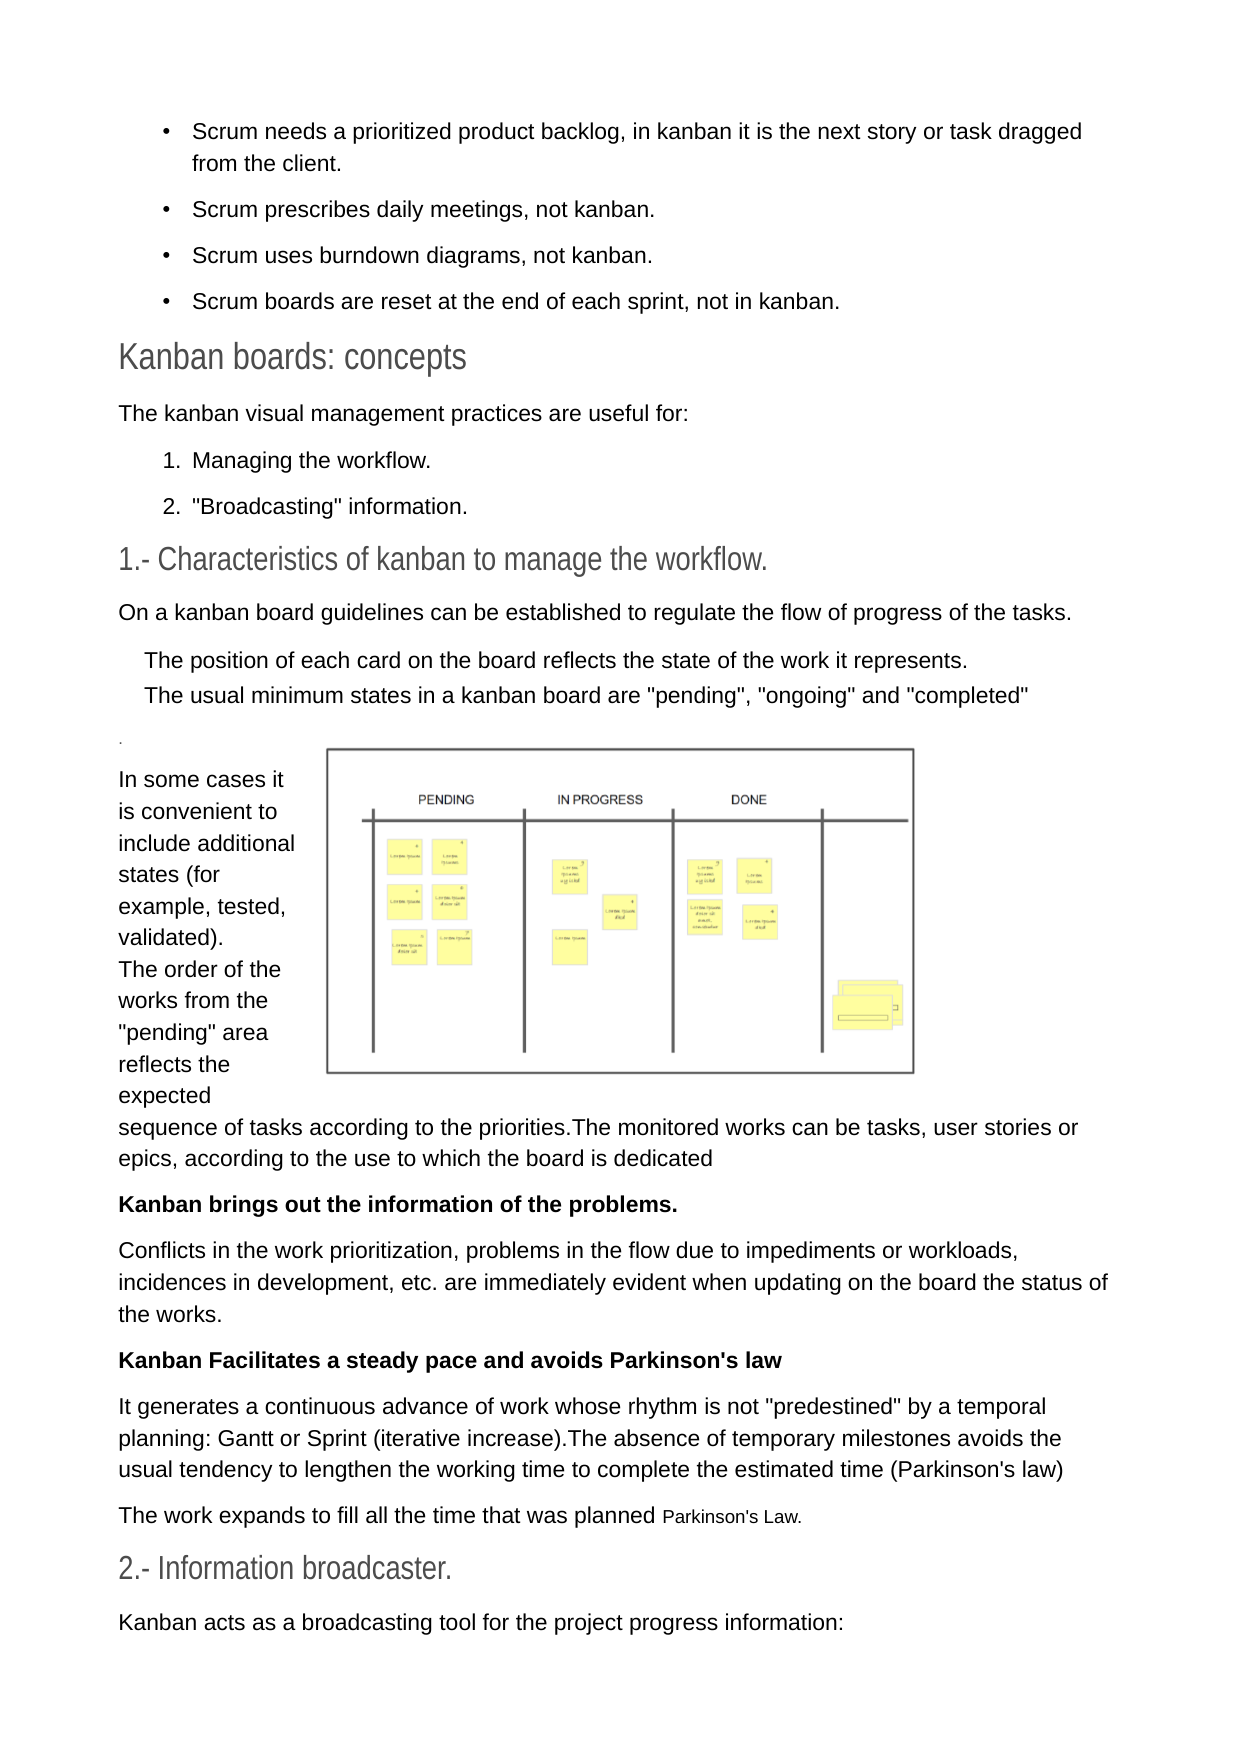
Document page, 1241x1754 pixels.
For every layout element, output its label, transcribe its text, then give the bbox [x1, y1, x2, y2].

text Kanban acts as a broadcasting tool for the project progress information: [118, 1609, 1122, 1635]
text 2.- Information broadcaster. [118, 1548, 1122, 1587]
text  The position of each card on the board reflects the state of the work it represents.  The usual minimum states in a kanban board are "pending", "ongoing" and "completed" [118, 645, 1122, 709]
list "Broadcasting" information. [162, 493, 1122, 519]
text The work expands to fill all the time that was planned Parkinson's Law. [118, 1502, 1122, 1528]
text The kanban visual management practices are useful for: [118, 400, 1122, 427]
text Kanban boards: concepts [118, 334, 1122, 377]
list Scrum uses burndown diagrams, not kanban. [162, 242, 1122, 268]
list Managing the workflow. [162, 447, 1122, 473]
list Scrum prescribes daily meetings, not kanban. [162, 196, 1122, 222]
text It generates a continuous advance of work whose rhythm is not "predestined" by a temporal planning: Gantt or Sprint (iterative increase).The absence of temporary milestones avoids the usual tendency to lengthen the working time to complete the estimated time (Parkinson's law) [118, 1393, 1122, 1482]
text In some cases it is convenient to include additional states (for example, tested, validated). The order of the works from the "pending" area reflects the expected sequence of tasks according to the priorities.The monitored works can be tasks, user stories or epics, according to the use to which the board is dedicated [118, 766, 1122, 1172]
list Scrum needs a prioritized product backlog, in kanban it is the next story or task dragged from the client. [162, 118, 1122, 176]
text 1.- Characteristics of kanban to manage the workflow. [118, 539, 1122, 577]
text Kanban Facilitates a steady pace and avoids Parkinson's law [118, 1347, 1122, 1373]
text Kanban brings out the information of the problems. [118, 1191, 1122, 1218]
picture [298, 728, 942, 1085]
text Conflicts in the work prioritization, problems in the flow due to impediments or workloads, incidences in development, etc. are immediately evident when updating on the board the status of the works. [118, 1237, 1122, 1327]
text . [118, 729, 298, 748]
list Scrum boards are reset at the end of each sprint, not in kanban. [162, 288, 1122, 314]
text On a kanban board guidelines can be established to regulate the flow of progress of the tasks. [118, 599, 1122, 626]
text [942, 729, 1122, 748]
